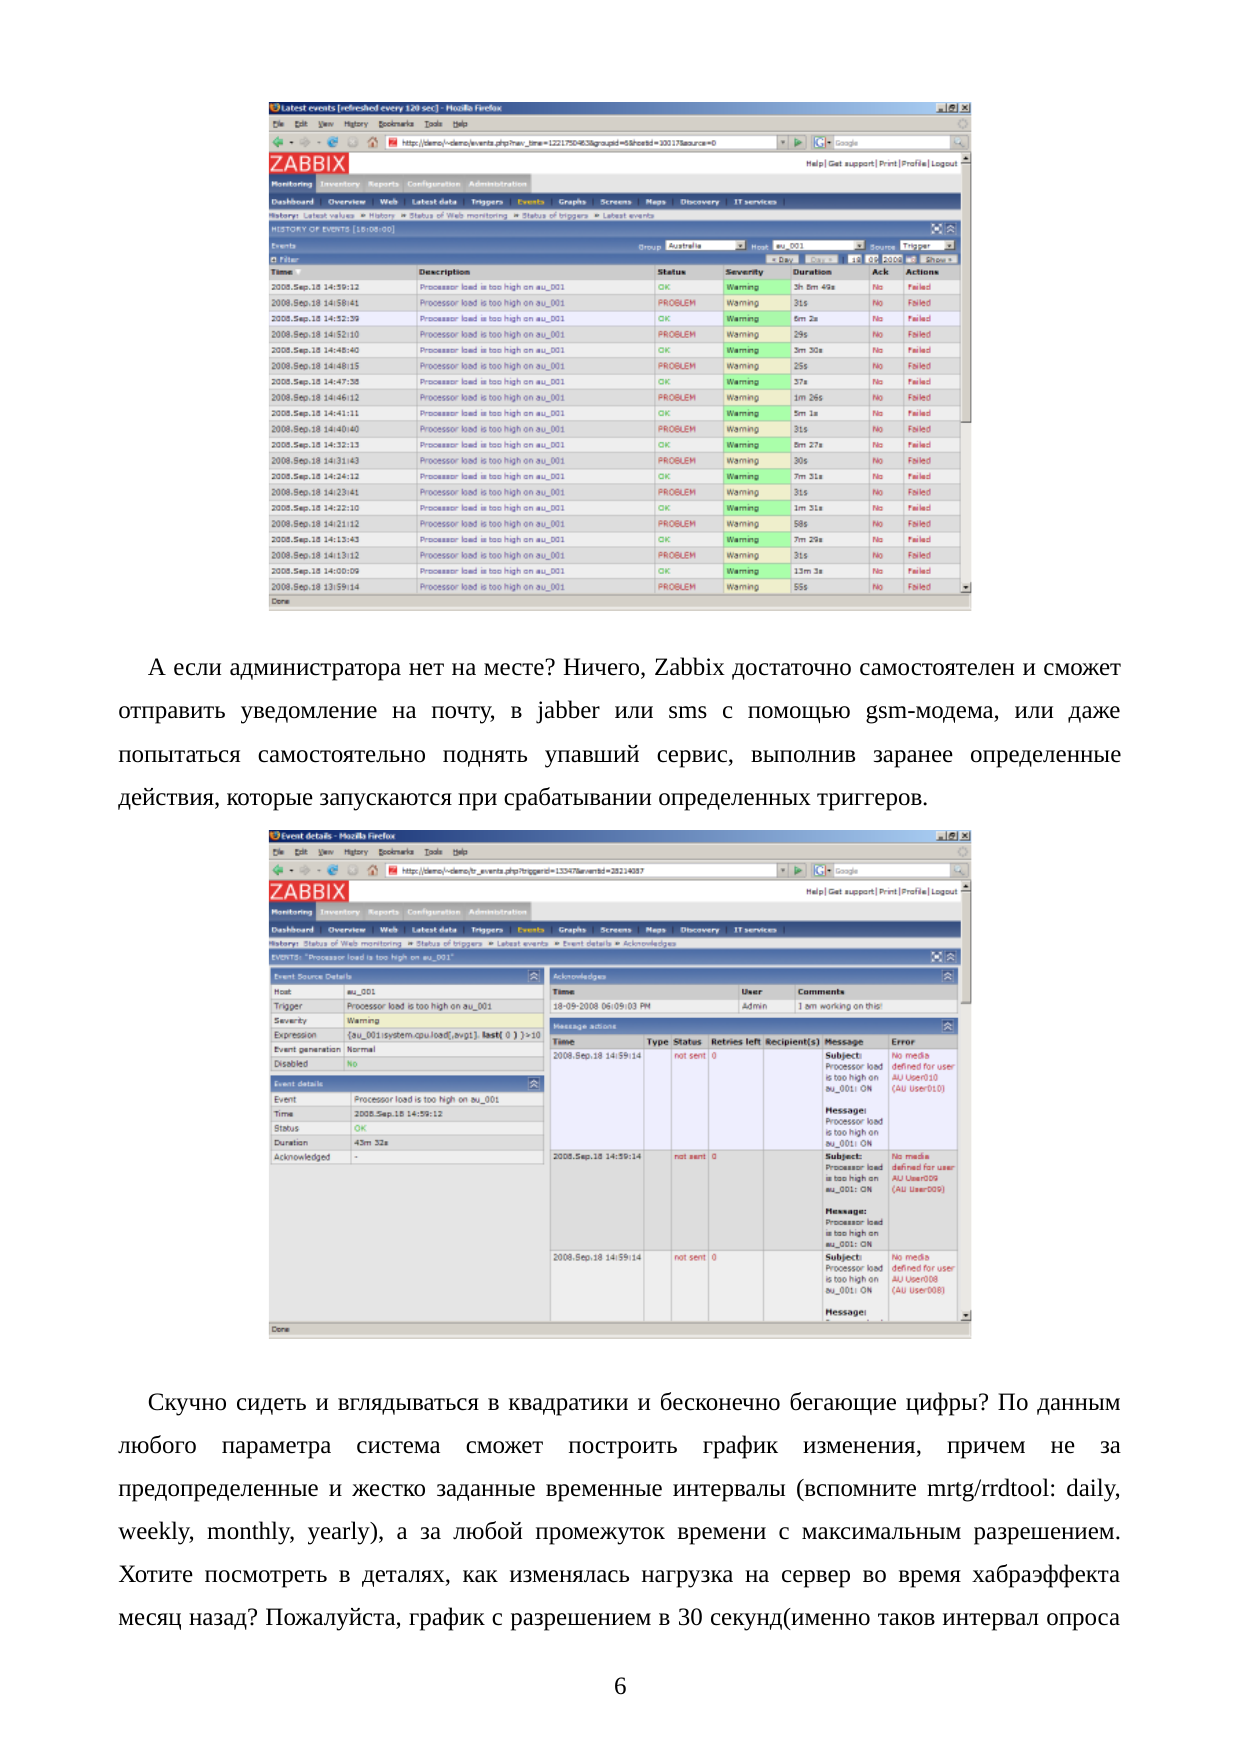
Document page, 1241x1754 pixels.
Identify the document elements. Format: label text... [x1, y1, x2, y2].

text А если администратора нет на месте? Ничего, Zabbix достаточно самостоятелен и сможет отправить уведомление на почту, в jabber или sms с помощью gsm-модема, или даже попытаться самостоятельно поднять упавший сервис, выполнив заранее определенные действия, которые запускаются при срабатывании определенных триггеров. [118, 652, 1122, 811]
picture [268, 830, 972, 1339]
picture [268, 102, 972, 611]
text Скучно сидеть и вглядываться в квадратики и бесконечно бегающие цифры? По данным любого параметра система сможет построить график изменения, причем не за предопределенные и жестко заданные временные интервалы (вспомните mrtg/rrdtool: daily, weekly, monthly, yearly), а за любой промежуток времени с максимальным разрешением. Хотите посмотреть в деталях, как изменялась нагрузка на сервер во время хабраэффекта месяц назад? Пожалуйста, график с разрешением в 30 секунд(именно таков интервал опроса [118, 1387, 1122, 1631]
